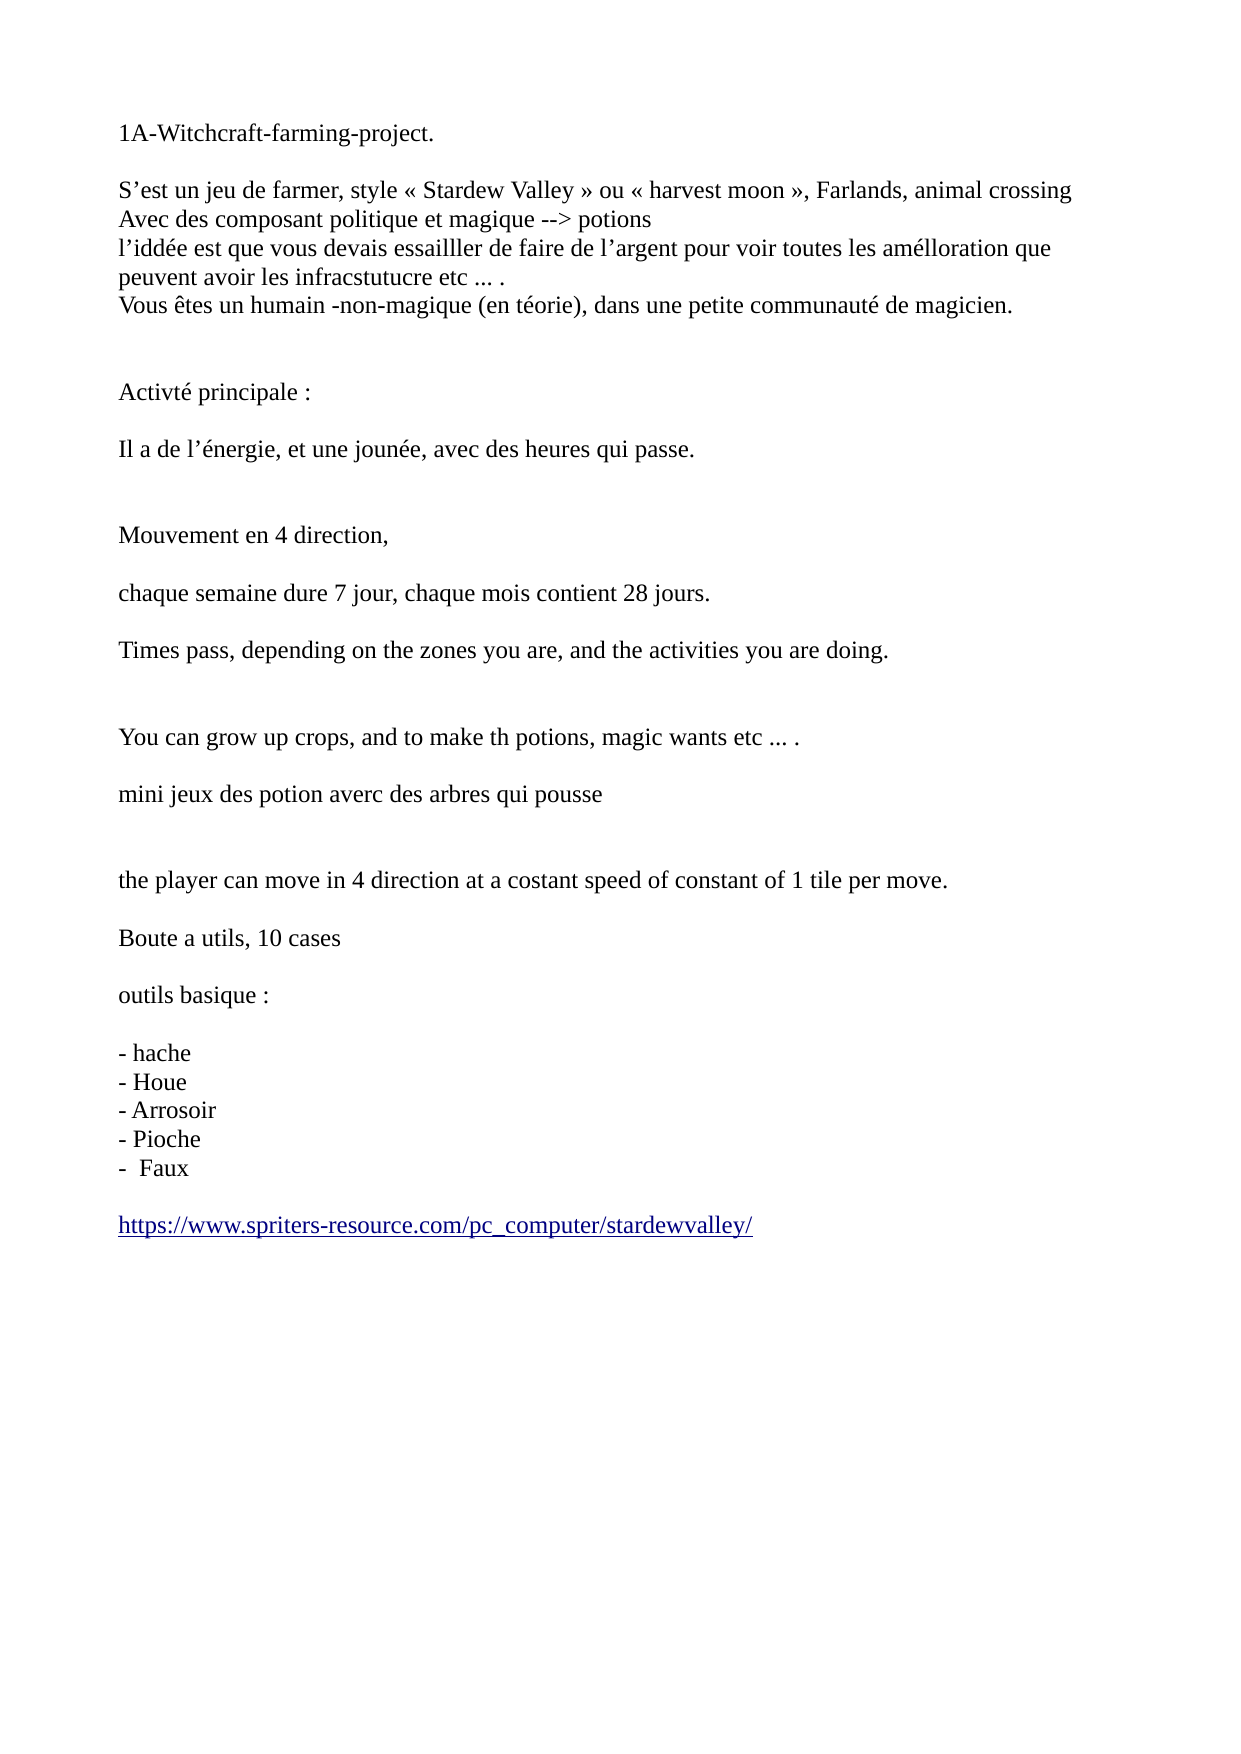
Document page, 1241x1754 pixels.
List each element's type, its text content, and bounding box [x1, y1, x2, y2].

text https://www.spriters-resource.com/pc_computer/stardewvalley/ [118, 1211, 1122, 1239]
text - hache [118, 1038, 1122, 1067]
text Vous êtes un humain -non-magique (en téorie), dans une petite communauté de magicien. [118, 291, 1122, 319]
text the player can move in 4 direction at a costant speed of constant of 1 tile per move. [118, 866, 1122, 894]
text Boute a utils, 10 cases [118, 923, 1122, 952]
text - Houe [118, 1067, 1122, 1096]
text - Arrosoir [118, 1096, 1122, 1124]
text l’iddée est que vous devais essailller de faire de l’argent pour voir toutes les amélloration que peuvent avoir les infracstutucre etc ... . [118, 233, 1122, 291]
text chaque semaine dure 7 jour, chaque mois contient 28 jours. [118, 578, 1122, 607]
text outils basique : [118, 981, 1122, 1009]
text S’est un jeu de farmer, style « Stardew Valley » ou « harvest moon », Farlands, animal crossing [118, 176, 1122, 204]
text Avec des composant politique et magique --> potions [118, 204, 1122, 233]
text Mouvement en 4 direction, [118, 521, 1122, 549]
text 1A-Witchcraft-farming-project. [118, 118, 1122, 147]
text Activté principale : [118, 377, 1122, 406]
text You can grow up crops, and to make th potions, magic wants etc ... . [118, 722, 1122, 751]
text mini jeux des potion averc des arbres qui pousse [118, 779, 1122, 808]
text - Faux [118, 1153, 1122, 1182]
text Times pass, depending on the zones you are, and the activities you are doing. [118, 636, 1122, 664]
text Il a de l’énergie, et une jounée, avec des heures qui passe. [118, 434, 1122, 463]
text - Pioche [118, 1124, 1122, 1153]
